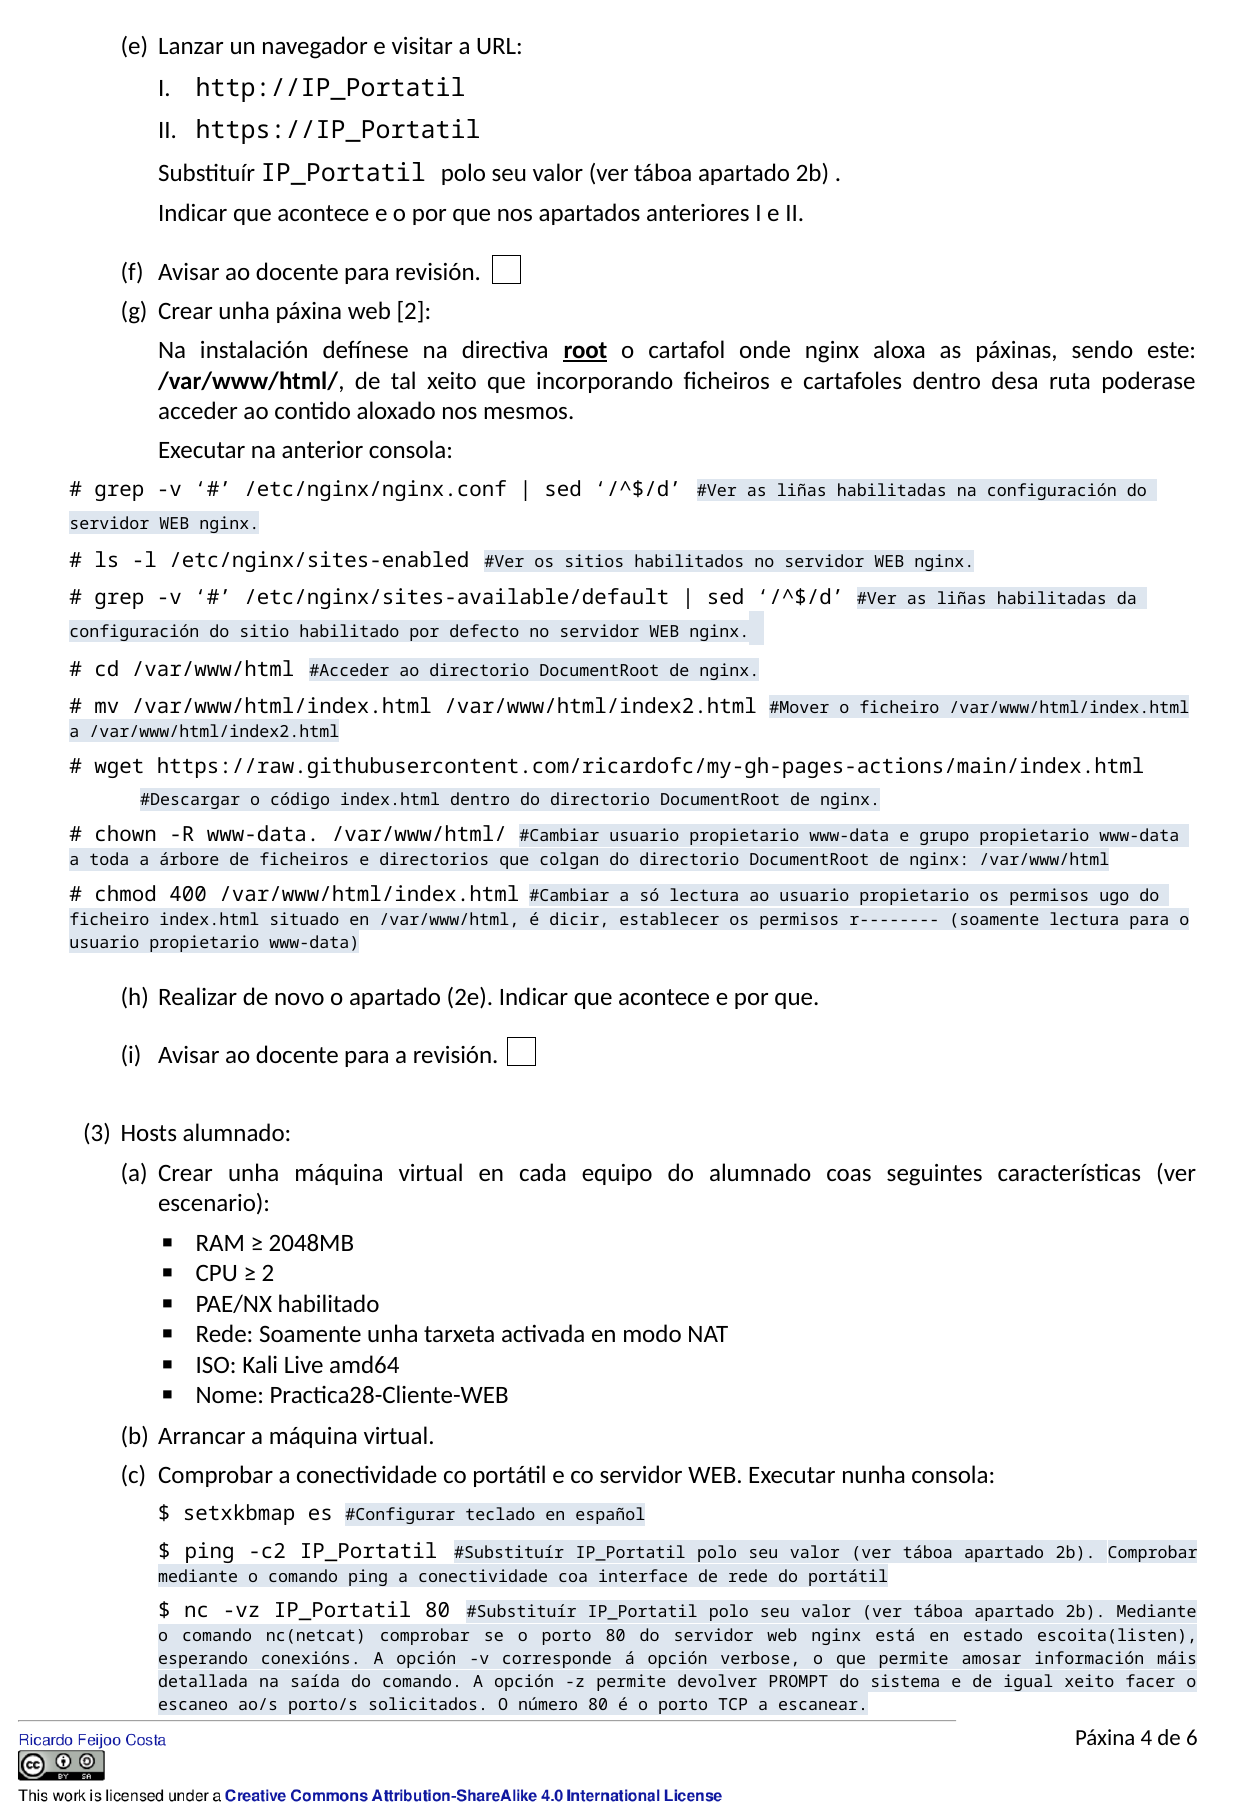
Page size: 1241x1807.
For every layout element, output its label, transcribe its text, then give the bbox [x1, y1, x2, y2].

list Realizar de novo o apartado (2e). Indicar que acontece e por que. [120, 981, 1197, 1011]
list Crear unha máquina virtual en cada equipo do alumnado coas seguintes características (ver escenario): [120, 1157, 1197, 1218]
list $ ping -c2 IP_Portatil #Substituír IP_Portatil polo seu valor (ver táboa apartado 2b). Comprobar mediante o comando ping a conectividade coa interface de rede do portátil [120, 1536, 1197, 1587]
list Avisar ao docente para revisión. [120, 256, 1197, 286]
list # grep -v ‘#’ /etc/nginx/sites-available/default | sed ‘/^$/d’ #Ver as liñas habilitadas da configuración do sitio habilitado por defecto no servidor WEB nginx. [34, 582, 1197, 645]
list $ setxkbmap es #Configurar teclado en español [122, 1498, 1197, 1527]
list # mv /var/www/html/index.html /var/www/html/index2.html #Mover o ficheiro /var/www/html/index.html a /var/www/html/index2.html [34, 691, 1197, 742]
list #Descargar o código index.html dentro do directorio DocumentRoot de nginx. [104, 788, 1197, 811]
list Executar na anterior consola: [120, 435, 1197, 465]
list Nome: Practica28-Cliente-WEB [158, 1379, 1197, 1410]
picture [8, 1715, 957, 1806]
list Crear unha páxina web [2]: [120, 295, 1197, 326]
list # chown -R www-data. /var/www/html/ #Cambiar usuario propietario www-data e grupo propietario www-data a toda a árbore de ficheiros e directorios que colgan do directorio DocumentRoot de nginx: /var/www/html [34, 819, 1197, 871]
list Arrancar a máquina virtual. [120, 1420, 1197, 1451]
list http://IP_Portatil [158, 69, 1197, 103]
list ISO: Kali Live amd64 [158, 1349, 1197, 1379]
list # grep -v ‘#’ /etc/nginx/nginx.conf | sed ‘/^$/d’ #Ver as liñas habilitadas na configuración do servidor WEB nginx. [34, 474, 1197, 536]
list Na instalación defínese na directiva root o cartafol onde nginx aloxa as páxinas, sendo este: /var/www/html/, de tal xeito que incorporando ficheiros e cartafoles dentro desa ruta poderase acceder ao contido aloxado nos mesmos. [120, 334, 1197, 426]
list Comprobar a conectividade co portátil e co servidor WEB. Executar nunha consola: [120, 1459, 1197, 1490]
list # chmod 400 /var/www/html/index.html #Cambiar a só lectura ao usuario propietario os permisos ugo do ficheiro index.html situado en /var/www/html, é dicir, establecer os permisos r-------- (soamente lectura para o usuario propietario www-data) [34, 879, 1197, 953]
list Indicar que acontece e o por que nos apartados anteriores I e II. [120, 198, 1197, 228]
list Lanzar un navegador e visitar a URL: [120, 30, 1197, 60]
list RAM ≥ 2048MB [158, 1227, 1197, 1257]
list Avisar ao docente para a revisión. [120, 1039, 1197, 1069]
list Substituír IP_Portatil polo seu valor (ver táboa apartado 2b) . [120, 155, 1197, 189]
list # ls -l /etc/nginx/sites-enabled #Ver os sitios habilitados no servidor WEB nginx. [34, 545, 1197, 574]
list Rede: Soamente unha tarxeta activada en modo NAT [158, 1318, 1197, 1349]
list https://IP_Portatil [158, 112, 1197, 146]
list PAE/NX habilitado [158, 1288, 1197, 1318]
list # wget https://raw.githubusercontent.com/ricardofc/my-gh-pages-actions/main/index.html [34, 751, 1197, 779]
list Hosts alumnado: [83, 1118, 1197, 1148]
list # cd /var/www/html #Acceder ao directorio DocumentRoot de nginx. [34, 654, 1197, 682]
list $ nc -vz IP_Portatil 80 #Substituír IP_Portatil polo seu valor (ver táboa apartado 2b). Mediante o comando nc(netcat) comprobar se o porto 80 do servidor web nginx está en estado escoita(listen), esperando conexións. A opción -v corresponde á opción verbose, o que permite amosar información máis detallada na saída do comando. A opción -z permite devolver PROMPT do sistema e de igual xeito facer o escaneo ao/s porto/s solicitados. O número 80 é o porto TCP a escanear. [120, 1596, 1197, 1715]
list CPU ≥ 2 [158, 1257, 1197, 1288]
